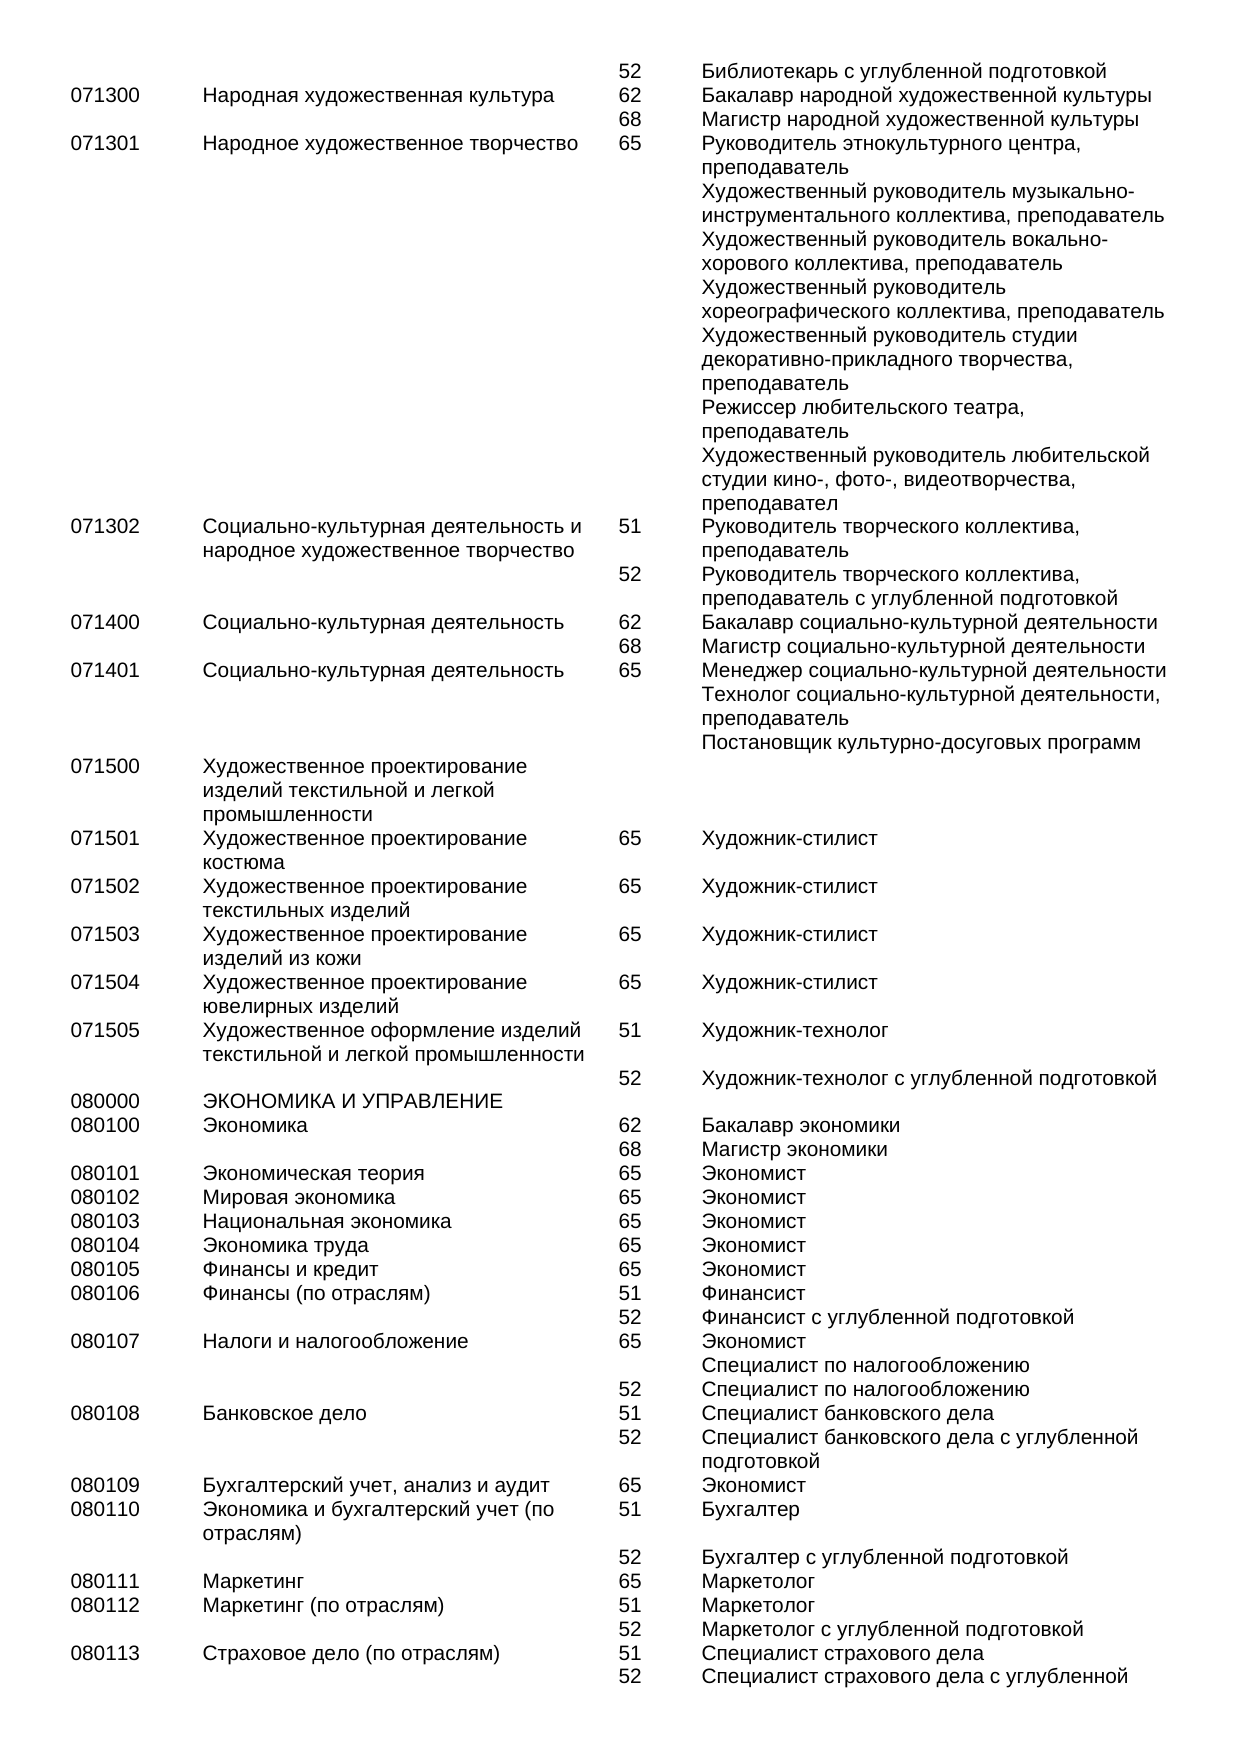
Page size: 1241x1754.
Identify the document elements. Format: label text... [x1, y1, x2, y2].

table_cell Бакалавр народной художественной культуры [690, 83, 1181, 107]
table_cell [59, 323, 191, 394]
table_cell [191, 1137, 607, 1161]
table_cell 65 [607, 1257, 690, 1281]
table_cell Специалист банковского дела с углубленной подготовкой [690, 1425, 1181, 1473]
table_cell [607, 275, 690, 323]
table_cell 65 [607, 1233, 690, 1257]
table_cell 52 [607, 562, 690, 610]
table_cell [607, 227, 690, 275]
table_cell 62 [607, 83, 690, 107]
table_cell [191, 179, 607, 227]
table_cell [191, 59, 607, 83]
table_cell Бухгалтер [690, 1497, 1181, 1544]
table_cell [59, 1065, 191, 1089]
table_cell Художник-стилист [690, 922, 1181, 969]
table_cell 080101 [59, 1161, 191, 1185]
table_cell Художественный руководитель вокально-хорового коллектива, преподаватель [690, 227, 1181, 275]
table_cell Экономист [690, 1473, 1181, 1497]
table_cell [191, 682, 607, 730]
table_cell Менеджер социально-культурной деятельности [690, 658, 1181, 682]
table_cell 080108 [59, 1401, 191, 1425]
table_cell Экономист [690, 1161, 1181, 1185]
table_cell Финансист [690, 1281, 1181, 1305]
table_cell [607, 443, 690, 514]
table_cell 080102 [59, 1185, 191, 1209]
table_cell 080103 [59, 1209, 191, 1233]
table_cell 65 [607, 1473, 690, 1497]
table_cell [191, 1425, 607, 1473]
table_cell [191, 227, 607, 275]
table_cell 071505 [59, 1018, 191, 1065]
table_cell Банковское дело [191, 1401, 607, 1425]
table_cell Художественное проектирование костюма [191, 826, 607, 874]
table_cell Бухгалтерский учет, анализ и аудит [191, 1473, 607, 1497]
table_cell 071401 [59, 658, 191, 682]
table_cell Экономика и бухгалтерский учет (по отраслям) [191, 1497, 607, 1544]
table_cell Налоги и налогообложение [191, 1329, 607, 1353]
table_cell 080104 [59, 1233, 191, 1257]
table_cell Экономист [690, 1185, 1181, 1209]
table_cell [59, 1305, 191, 1329]
table_cell 65 [607, 826, 690, 874]
table_cell Художественное проектирование текстильных изделий [191, 874, 607, 922]
table_cell 071301 [59, 131, 191, 179]
table_cell 080106 [59, 1281, 191, 1305]
table_cell [690, 754, 1181, 826]
table_cell [607, 323, 690, 394]
table_cell [59, 1353, 191, 1377]
table_cell 52 [607, 1545, 690, 1568]
table_cell 68 [607, 107, 690, 131]
table_cell ЭКОНОМИКА И УПРАВЛЕНИЕ [191, 1089, 607, 1113]
table_cell 52 [607, 1377, 690, 1401]
table_cell Магистр социально-культурной деятельности [690, 634, 1181, 658]
table_cell 080110 [59, 1497, 191, 1544]
table_cell [59, 730, 191, 754]
table_cell [191, 107, 607, 131]
table_cell 071302 [59, 514, 191, 562]
table_cell 65 [607, 1329, 690, 1353]
table_cell 080111 [59, 1569, 191, 1592]
table_cell 51 [607, 1401, 690, 1425]
table_cell 51 [607, 1640, 690, 1664]
table_cell [191, 1545, 607, 1568]
table_cell 51 [607, 1593, 690, 1616]
table_cell Социально-культурная деятельность [191, 610, 607, 634]
table_cell 65 [607, 874, 690, 922]
table_cell [607, 730, 690, 754]
table_cell [191, 1377, 607, 1401]
table_cell Экономист [690, 1257, 1181, 1281]
table_cell [191, 562, 607, 610]
table_cell [607, 1089, 690, 1113]
table_cell [59, 634, 191, 658]
table_cell [59, 107, 191, 131]
table_cell [59, 1664, 191, 1688]
table_cell 62 [607, 610, 690, 634]
table_cell [607, 754, 690, 826]
table_cell Экономика [191, 1113, 607, 1137]
table_cell Маркетолог с углубленной подготовкой [690, 1616, 1181, 1640]
table_cell Специалист банковского дела [690, 1401, 1181, 1425]
table_cell 080113 [59, 1640, 191, 1664]
table_cell [191, 443, 607, 514]
table_cell Художественное проектирование изделий текстильной и легкой промышленности [191, 754, 607, 826]
table_cell 51 [607, 1018, 690, 1065]
table_cell [59, 1377, 191, 1401]
table_cell [59, 1545, 191, 1568]
table_cell Экономическая теория [191, 1161, 607, 1185]
table_cell Специалист страхового дела [690, 1640, 1181, 1664]
table_cell Маркетинг [191, 1569, 607, 1592]
table_cell [607, 179, 690, 227]
table_cell [59, 59, 191, 83]
table_cell 52 [607, 59, 690, 83]
table_cell 65 [607, 922, 690, 969]
table_cell 52 [607, 1616, 690, 1640]
table_cell 65 [607, 1185, 690, 1209]
table_cell 65 [607, 1209, 690, 1233]
table_cell 51 [607, 514, 690, 562]
table_cell Страховое дело (по отраслям) [191, 1640, 607, 1664]
table_cell Художественный руководитель хореографического коллектива, преподаватель [690, 275, 1181, 323]
table_cell Художественный руководитель студии декоративно-прикладного творчества, преподаватель [690, 323, 1181, 394]
table_cell Маркетолог [690, 1593, 1181, 1616]
table_cell 65 [607, 970, 690, 1017]
table_cell 080100 [59, 1113, 191, 1137]
table_cell 080109 [59, 1473, 191, 1497]
table_cell Руководитель этнокультурного центра, преподаватель [690, 131, 1181, 179]
table_cell Художественный руководитель музыкально-инструментального коллектива, преподаватель [690, 179, 1181, 227]
table_cell [59, 1616, 191, 1640]
table_cell 68 [607, 1137, 690, 1161]
table_cell 080107 [59, 1329, 191, 1353]
table_cell Специалист страхового дела с углубленной [690, 1664, 1181, 1688]
table_cell 65 [607, 1161, 690, 1185]
table_cell Социально-культурная деятельность [191, 658, 607, 682]
table_cell Художественное проектирование изделий из кожи [191, 922, 607, 969]
table_cell Художественное оформление изделий текстильной и легкой промышленности [191, 1018, 607, 1065]
table_cell 071503 [59, 922, 191, 969]
table_cell [191, 1353, 607, 1377]
table_cell [59, 562, 191, 610]
table_cell [59, 1137, 191, 1161]
table_cell Экономика труда [191, 1233, 607, 1257]
table_cell Мировая экономика [191, 1185, 607, 1209]
table_cell Экономист [690, 1209, 1181, 1233]
table_cell Финансист с углубленной подготовкой [690, 1305, 1181, 1329]
table_cell Магистр народной художественной культуры [690, 107, 1181, 131]
table_cell [191, 634, 607, 658]
table_cell Магистр экономики [690, 1137, 1181, 1161]
table_cell [191, 1065, 607, 1089]
table_cell [191, 275, 607, 323]
table_cell [191, 1664, 607, 1688]
table_cell Художник-стилист [690, 874, 1181, 922]
table_cell 51 [607, 1281, 690, 1305]
table_cell Бакалавр социально-культурной деятельности [690, 610, 1181, 634]
table_cell Маркетинг (по отраслям) [191, 1593, 607, 1616]
table_cell Народное художественное творчество [191, 131, 607, 179]
table_cell [191, 1616, 607, 1640]
table_cell [690, 1089, 1181, 1113]
table_cell Режиссер любительского театра, преподаватель [690, 395, 1181, 442]
table_cell [59, 275, 191, 323]
table_cell [59, 179, 191, 227]
table_cell [59, 227, 191, 275]
table_cell 080112 [59, 1593, 191, 1616]
table_cell Национальная экономика [191, 1209, 607, 1233]
table_cell Технолог социально-культурной деятельности, преподаватель [690, 682, 1181, 730]
table_cell [59, 395, 191, 442]
table_cell Специалист по налогообложению [690, 1377, 1181, 1401]
table_cell Художник-стилист [690, 970, 1181, 1017]
table_cell 071502 [59, 874, 191, 922]
table_cell Библиотекарь с углубленной подготовкой [690, 59, 1181, 83]
table_cell Специалист по налогообложению [690, 1353, 1181, 1377]
table_cell Художник-технолог с углубленной подготовкой [690, 1065, 1181, 1089]
table_cell [191, 395, 607, 442]
table_cell Художник-стилист [690, 826, 1181, 874]
table_cell 52 [607, 1425, 690, 1473]
table_cell [59, 1425, 191, 1473]
table_cell Финансы (по отраслям) [191, 1281, 607, 1305]
table_cell [59, 682, 191, 730]
table_cell Экономист [690, 1329, 1181, 1353]
table_cell Руководитель творческого коллектива, преподаватель с углубленной подготовкой [690, 562, 1181, 610]
table_cell 65 [607, 658, 690, 682]
table_cell Художник-технолог [690, 1018, 1181, 1065]
table_cell [191, 323, 607, 394]
table_cell 071400 [59, 610, 191, 634]
table_cell 071504 [59, 970, 191, 1017]
table_cell Постановщик культурно-досуговых программ [690, 730, 1181, 754]
table_cell 52 [607, 1305, 690, 1329]
table_cell Социально-культурная деятельность и народное художественное творчество [191, 514, 607, 562]
table_cell [59, 443, 191, 514]
table_cell Бакалавр экономики [690, 1113, 1181, 1137]
table_cell [191, 1305, 607, 1329]
table_cell 68 [607, 634, 690, 658]
table_cell Художественное проектирование ювелирных изделий [191, 970, 607, 1017]
table_cell 071500 [59, 754, 191, 826]
table_cell 071501 [59, 826, 191, 874]
table_cell [607, 1353, 690, 1377]
table_cell 071300 [59, 83, 191, 107]
table_cell Финансы и кредит [191, 1257, 607, 1281]
table_cell 52 [607, 1065, 690, 1089]
table_cell 080105 [59, 1257, 191, 1281]
table_cell Бухгалтер с углубленной подготовкой [690, 1545, 1181, 1568]
table_cell 080000 [59, 1089, 191, 1113]
table_cell 65 [607, 131, 690, 179]
table_cell Экономист [690, 1233, 1181, 1257]
table_cell 62 [607, 1113, 690, 1137]
table_cell [607, 395, 690, 442]
table_cell 65 [607, 1569, 690, 1592]
table_cell Художественный руководитель любительской студии кино-, фото-, видеотворчества, преподавател [690, 443, 1181, 514]
table_cell [191, 730, 607, 754]
table_cell Маркетолог [690, 1569, 1181, 1592]
table_cell Руководитель творческого коллектива, преподаватель [690, 514, 1181, 562]
table_cell 52 [607, 1664, 690, 1688]
table_cell [607, 682, 690, 730]
table_cell 51 [607, 1497, 690, 1544]
table_cell Народная художественная культура [191, 83, 607, 107]
